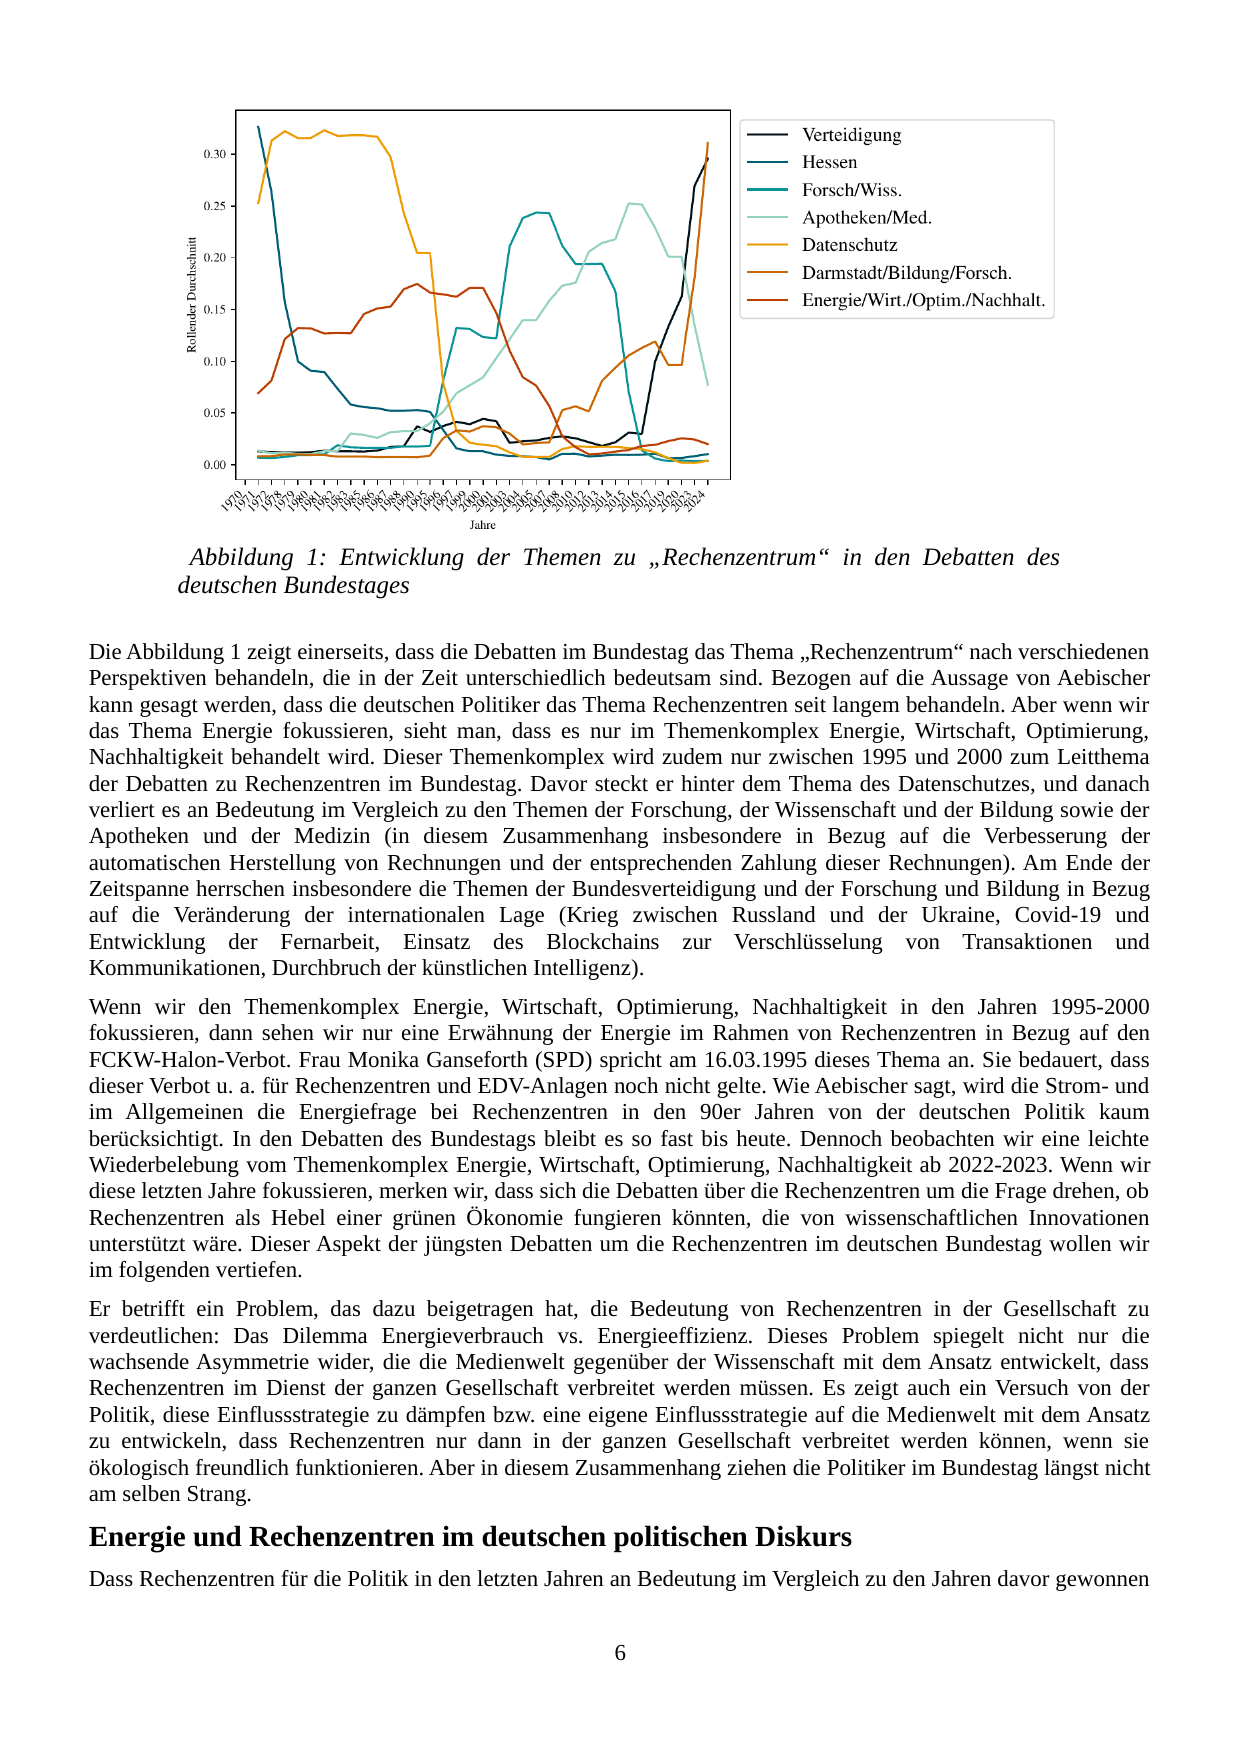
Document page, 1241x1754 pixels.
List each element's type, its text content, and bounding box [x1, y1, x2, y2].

text Dass Rechenzentren für die Politik in den letzten Jahren an Bedeutung im Vergleich zu den Jahren davor gewonnen [88, 1565, 1152, 1591]
text Die Abbildung 1 zeigt einerseits, dass die Debatten im Bundestag das Thema „Rechenzentrum“ nach verschiedenen Perspektiven behandeln, die in der Zeit unterschiedlich bedeutsam sind. Bezogen auf die Aussage von Aebischer kann gesagt werden, dass die deutschen Politiker das Thema Rechenzentren seit langem behandeln. Aber wenn wir das Thema Energie fokussieren, sieht man, dass es nur im Themenkomplex Energie, Wirtschaft, Optimierung, Nachhaltigkeit behandelt wird. Dieser Themenkomplex wird zudem nur zwischen 1995 und 2000 zum Leitthema der Debatten zu Rechenzentren im Bundestag. Davor steckt er hinter dem Thema des Datenschutzes, und danach verliert es an Bedeutung im Vergleich zu den Themen der Forschung, der Wissenschaft und der Bildung sowie der Apotheken und der Medizin (in diesem Zusammenhang insbesondere in Bezug auf die Verbesserung der automatischen Herstellung von Rechnungen und der entsprechenden Zahlung dieser Rechnungen). Am Ende der Zeitspanne herrschen insbesondere die Themen der Bundesverteidigung und der Forschung und Bildung in Bezug auf die Veränderung der internationalen Lage (Krieg zwischen Russland und der Ukraine, Covid-19 und Entwicklung der Fernarbeit, Einsatz des Blockchains zur Verschlüsselung von Transaktionen und Kommunikationen, Durchbruch der künstlichen Intelligenz). [88, 638, 1152, 981]
subtitle Energie und Rechenzentren im deutschen politischen Diskurs [88, 1519, 1152, 1552]
text Wenn wir den Themenkomplex Energie, Wirtschaft, Optimierung, Nachhaltigkeit in den Jahren 1995-2000 fokussieren, dann sehen wir nur eine Erwähnung der Energie im Rahmen von Rechenzentren in Bezug auf den FCKW-Halon-Verbot. Frau Monika Ganseforth (SPD) spricht am 16.03.1995 dieses Thema an. Sie bedauert, dass dieser Verbot u. a. für Rechenzentren und EDV-Anlagen noch nicht gelte. Wie Aebischer sagt, wird die Strom- und im Allgemeinen die Energiefrage bei Rechenzentren in den 90er Jahren von der deutschen Politik kaum berücksichtigt. In den Debatten des Bundestags bleibt es so fast bis heute. Dennoch beobachten wir eine leichte Wiederbelebung vom Themenkomplex Energie, Wirtschaft, Optimierung, Nachhaltigkeit ab 2022-2023. Wenn wir diese letzten Jahre fokussieren, merken wir, dass sich die Debatten über die Rechenzentren um die Frage drehen, ob Rechenzentren als Hebel einer grünen Ökonomie fungieren könnten, die von wissenschaftlichen Innovationen unterstützt wäre. Dieser Aspekt der jüngsten Debatten um die Rechenzentren im deutschen Bundestag wollen wir im folgenden vertiefen. [88, 993, 1152, 1283]
text Er betrifft ein Problem, das dazu beigetragen hat, die Bedeutung von Rechenzentren in der Gesellschaft zu verdeutlichen: Das Dilemma Energieverbrauch vs. Energieeffizienz. Dieses Problem spiegelt nicht nur die wachsende Asymmetrie wider, die die Medienwelt gegenüber der Wissenschaft mit dem Ansatz entwickelt, dass Rechenzentren im Dienst der ganzen Gesellschaft verbreitet werden müssen. Es zeigt auch ein Versuch von der Politik, diese Einflussstrategie zu dämpfen bzw. eine eigene Einflussstrategie auf die Medienwelt mit dem Ansatz zu entwickeln, dass Rechenzentren nur dann in der ganzen Gesellschaft verbreitet werden können, wenn sie ökologisch freundlich funktionieren. Aber in diesem Zusammenhang ziehen die Politiker im Bundestag längst nicht am selben Strang. [88, 1295, 1152, 1506]
text Abbildung 1: Entwicklung der Themen zu „Rechenzentrum“ in den Debatten des deutschen Bundestages [177, 542, 1063, 599]
